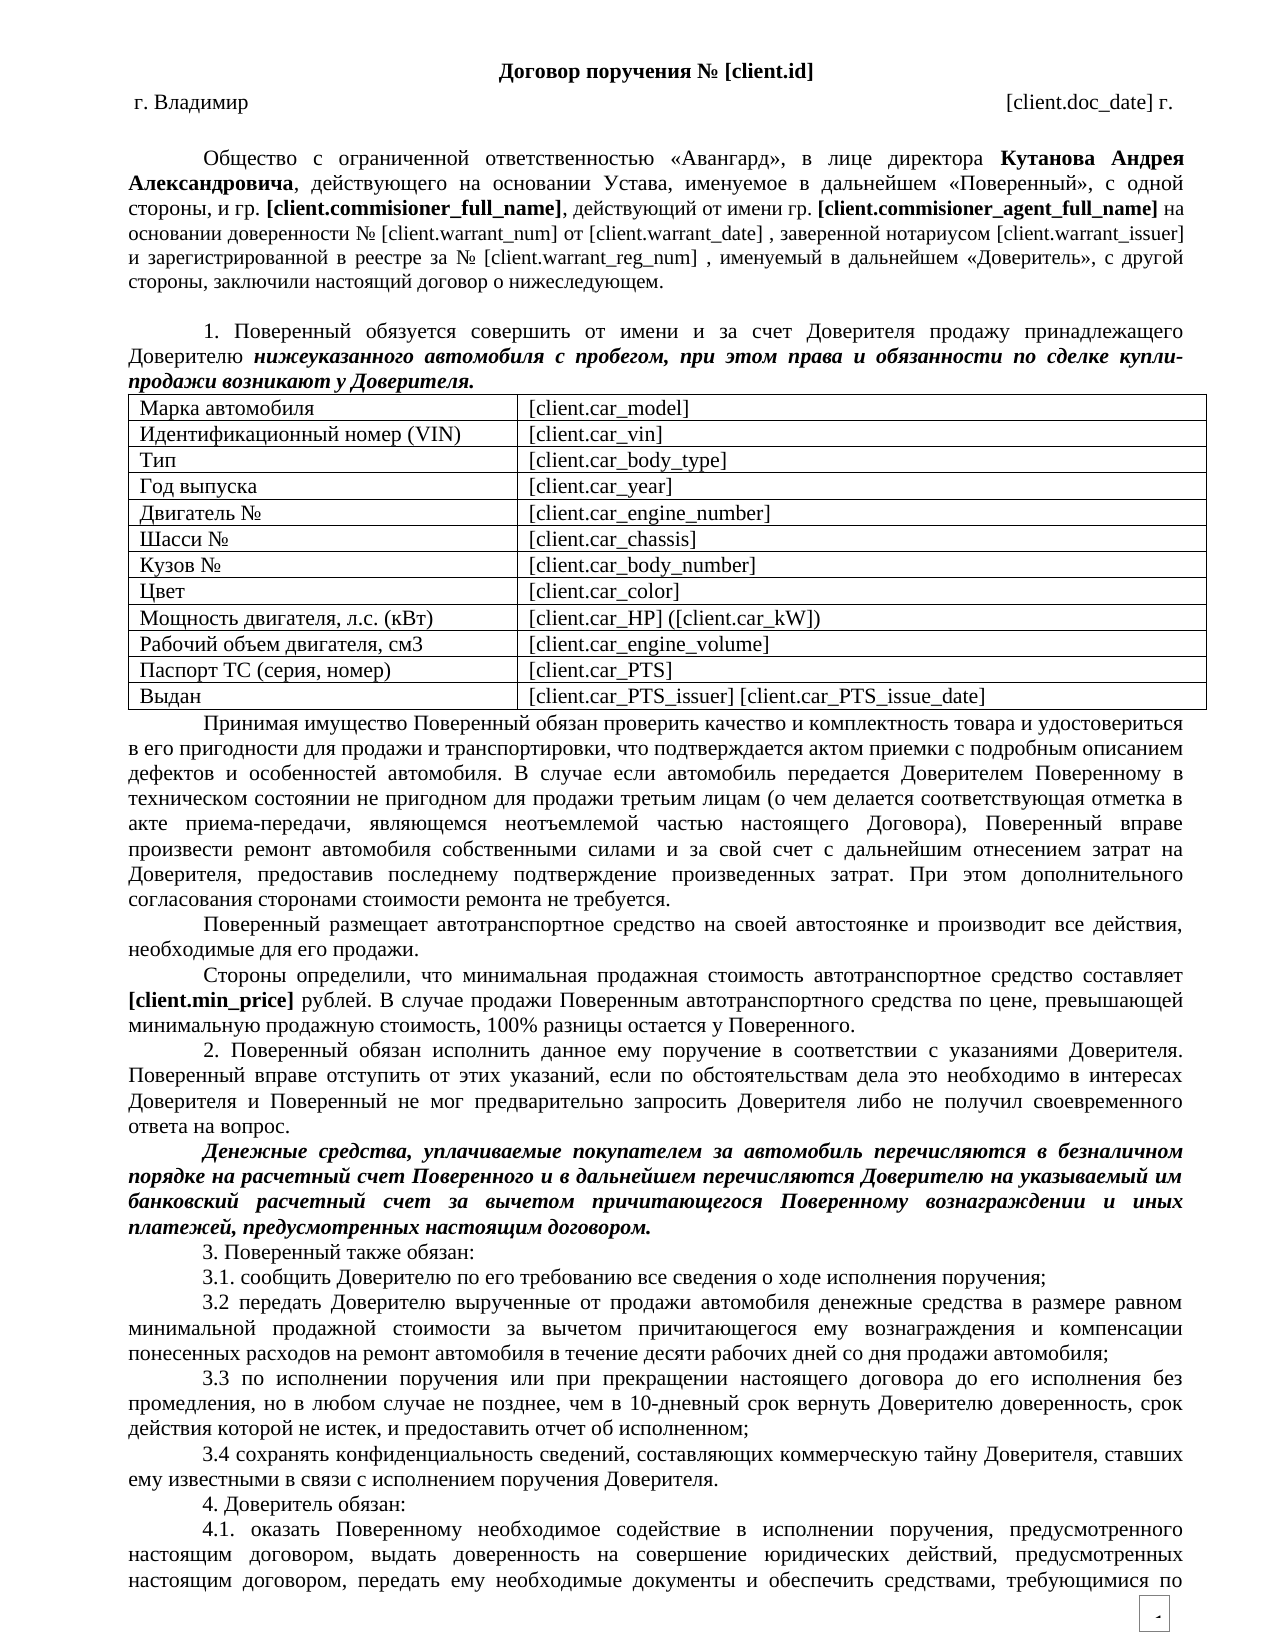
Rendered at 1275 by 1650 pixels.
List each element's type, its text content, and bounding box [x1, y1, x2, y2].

text 1. Поверенный обязуется совершить от имени и за счет Доверителя продажу принадлежащего Доверителю нижеуказанного автомобиля с пробегом, при этом права и обязанности по сделке купли-продажи возникают у Доверителя. [128, 318, 1184, 393]
table_cell [client.car_engine_volume] [518, 631, 1206, 656]
table_cell [client.car_year] [518, 473, 1206, 498]
table_cell [client.car_color] [518, 578, 1206, 603]
text 3.1. сообщить Доверителю по его требованию все сведения о ходе исполнения поручения; [128, 1264, 1184, 1289]
text 4.1. оказать Поверенному необходимое содействие в исполнении поручения, предусмотренного настоящим договором, выдать доверенность на совершение юридических действий, предусмотренных настоящим договором, передать ему необходимые документы и обеспечить средствами, требующимися по [128, 1516, 1184, 1592]
text Договор поручения № [client.id] [128, 58, 1184, 83]
table_cell Шасси № [129, 526, 517, 551]
text Принимая имущество Поверенный обязан проверить качество и комплектность товара и удостовериться в его пригодности для продажи и транспортировки, что подтверждается актом приемки с подробным описанием дефектов и особенностей автомобиля. В случае если автомобиль передается Доверителем Поверенному в техническом состоянии не пригодном для продажи третьим лицам (о чем делается соответствующая отметка в акте приема-передачи, являющемся неотъемлемой частью настоящего Договора), Поверенный вправе произвести ремонт автомобиля собственными силами и за свой счет с дальнейшим отнесением затрат на Доверителя, предоставив последнему подтверждение произведенных затрат. При этом дополнительного согласования сторонами стоимости ремонта не требуется. [128, 710, 1184, 911]
table_cell Паспорт ТС (серия, номер) [129, 657, 517, 682]
table_cell Цвет [129, 578, 517, 603]
text Денежные средства, уплачиваемые покупателем за автомобиль перечисляются в безналичном порядке на расчетный счет Поверенного и в дальнейшем перечисляются Доверителю на указываемый им банковский расчетный счет за вычетом причитающегося Поверенному вознаграждении и иных платежей, предусмотренных настоящим договором. [128, 1138, 1184, 1239]
table_cell [client.car_HP] ([client.car_kW]) [518, 605, 1206, 630]
table_header Марка автомобиля [129, 395, 517, 420]
text Стороны определили, что минимальная продажная стоимость автотранспортное средство составляет [client.min_price] рублей. В случае продажи Поверенным автотранспортного средства по цене, превышающей минимальную продажную стоимость, 100% разницы остается у Поверенного. [128, 962, 1184, 1037]
text Общество с ограниченной ответственностью «Авангард», в лице директора Кутанова Андрея Александровича, действующего на основании Устава, именуемое в дальнейшем «Поверенный», с одной стороны, и гр. [client.commisioner_full_name], действующий от имени гр. [client.commisioner_agent_full_name] на основании доверенности № [client.warrant_num] от [client.warrant_date] , заверенной нотариусом [client.warrant_issuer] и зарегистрированной в реестре за № [client.warrant_reg_num] , именуемый в дальнейшем «Доверитель», с другой стороны, заключили настоящий договор о нижеследующем. [128, 145, 1184, 293]
table_cell Год выпуска [129, 473, 517, 498]
table_cell [client.car_PTS_issuer] [client.car_PTS_issue_date] [518, 683, 1206, 708]
table_cell [client.car_body_type] [518, 447, 1206, 472]
table_cell [client.car_engine_number] [518, 500, 1206, 525]
table_cell Идентификационный номер (VIN) [129, 421, 517, 446]
text Поверенный размещает автотранспортное средство на своей автостоянке и производит все действия, необходимые для его продажи. [128, 911, 1184, 962]
text 3.2 передать Доверителю вырученные от продажи автомобиля денежные средства в размере равном минимальной продажной стоимости за вычетом причитающегося ему вознаграждения и компенсации понесенных расходов на ремонт автомобиля в течение десяти рабочих дней со дня продажи автомобиля; [128, 1289, 1184, 1365]
table_cell Рабочий объем двигателя, см3 [129, 631, 517, 656]
table_header г. Владимир [128, 83, 656, 120]
text 3.4 сохранять конфиденциальность сведений, составляющих коммерческую тайну Доверителя, ставших ему известными в связи с исполнением поручения Доверителя. [128, 1441, 1184, 1491]
table_header [client.car_model] [518, 395, 1206, 420]
text 4. Доверитель обязан: [128, 1491, 1184, 1516]
table_cell [client.car_PTS] [518, 657, 1206, 682]
table_cell Тип [129, 447, 517, 472]
table_cell Кузов № [129, 552, 517, 577]
table_cell Выдан [129, 683, 517, 708]
table_header [client.doc_date] г. [656, 83, 1184, 120]
table_cell Двигатель № [129, 500, 517, 525]
table_cell [client.car_body_number] [518, 552, 1206, 577]
text 3. Поверенный также обязан: [128, 1239, 1184, 1264]
text 2. Поверенный обязан исполнить данное ему поручение в соответствии с указаниями Доверителя. Поверенный вправе отступить от этих указаний, если по обстоятельствам дела это необходимо в интересах Доверителя и Поверенный не мог предварительно запросить Доверителя либо не получил своевременного ответа на вопрос. [128, 1037, 1184, 1138]
table_cell [client.car_chassis] [518, 526, 1206, 551]
table_cell Мощность двигателя, л.с. (кВт) [129, 605, 517, 630]
table_cell [client.car_vin] [518, 421, 1206, 446]
text 3.3 по исполнении поручения или при прекращении настоящего договора до его исполнения без промедления, но в любом случае не позднее, чем в 10-дневный срок вернуть Доверителю доверенность, срок действия которой не истек, и предоставить отчет об исполненном; [128, 1365, 1184, 1441]
